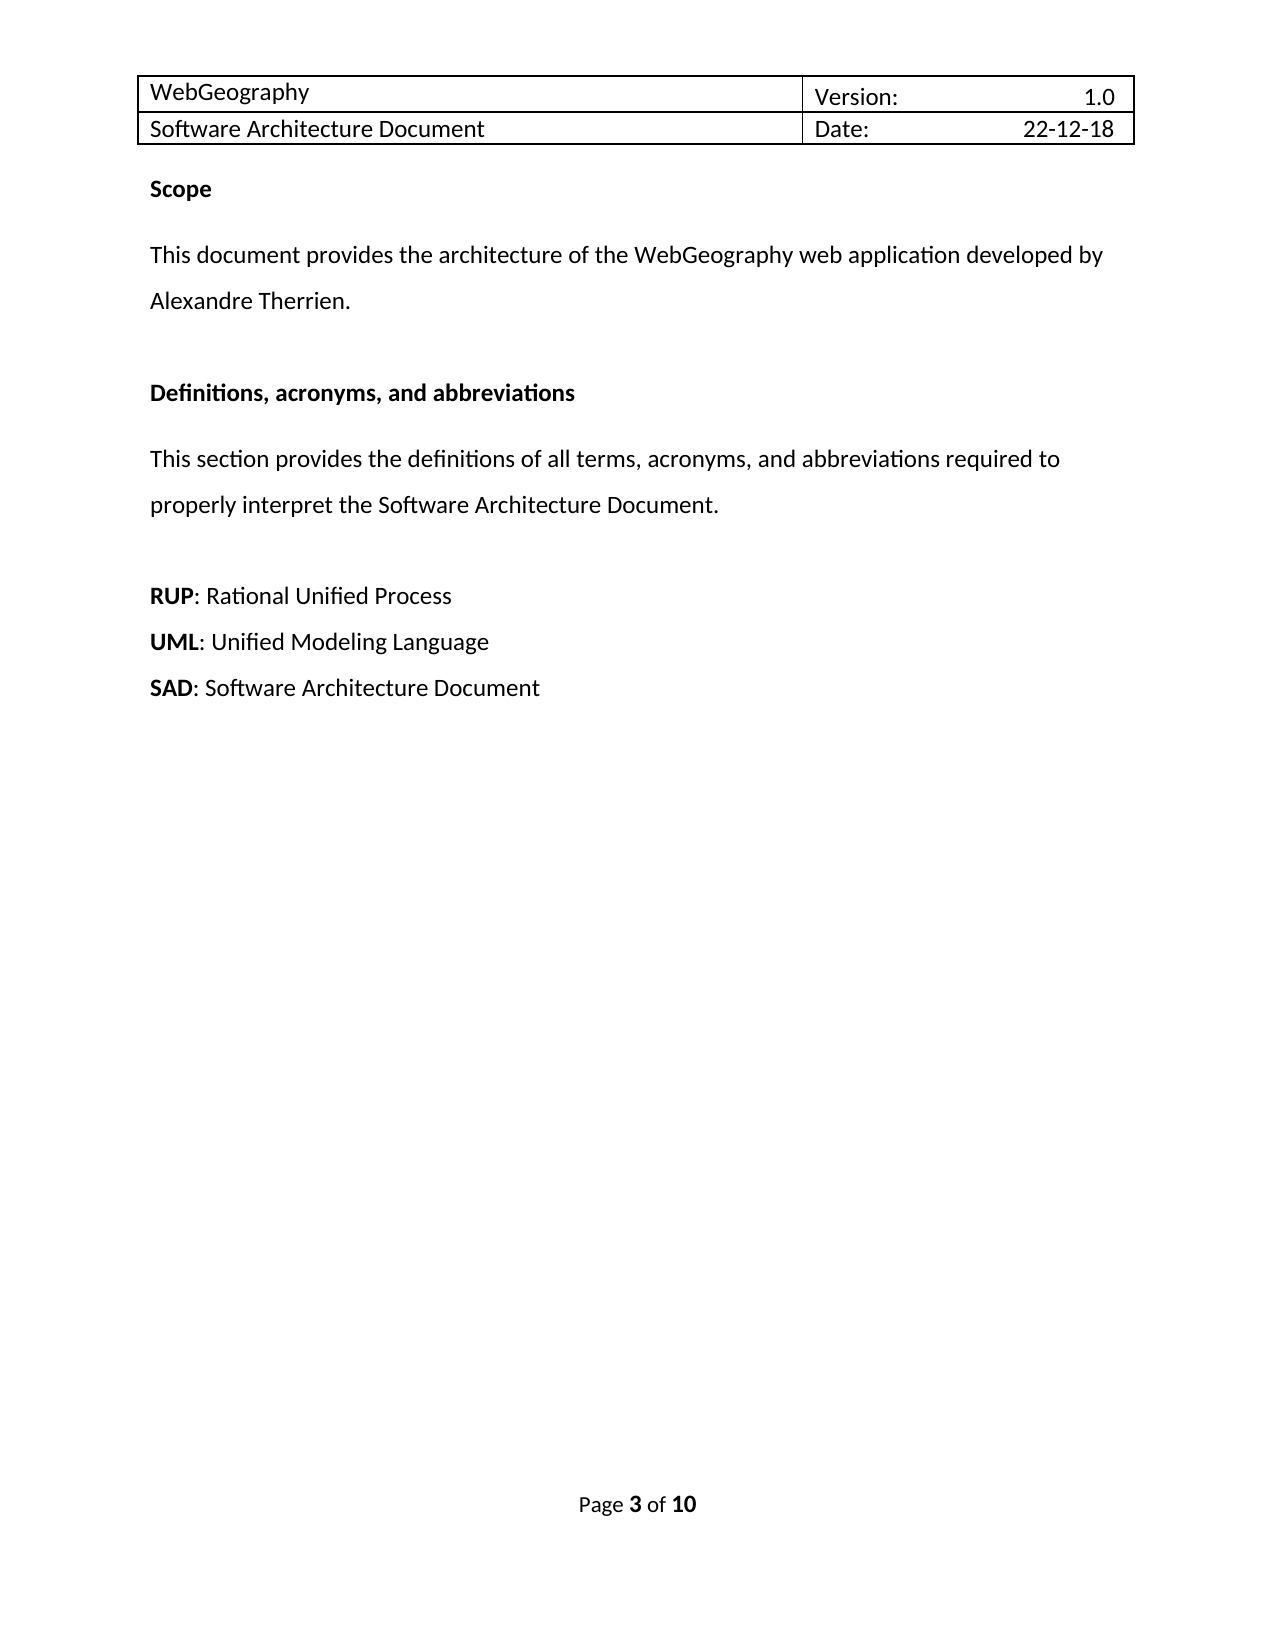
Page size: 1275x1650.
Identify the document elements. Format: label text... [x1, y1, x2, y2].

text This section provides the definitions of all terms, acronyms, and abbreviations required to properly interpret the Software Architecture Document. [150, 443, 1125, 519]
subtitle Scope [150, 173, 1125, 203]
text SAD: Software Architecture Document [150, 672, 1125, 702]
text UML: Unified Modeling Language [150, 626, 1125, 657]
text This document provides the architecture of the WebGeography web application developed by Alexandre Therrien. [150, 239, 1125, 316]
subtitle Definitions, acronyms, and abbreviations [150, 377, 1125, 407]
text RUP: Rational Unified Process [150, 580, 1125, 611]
